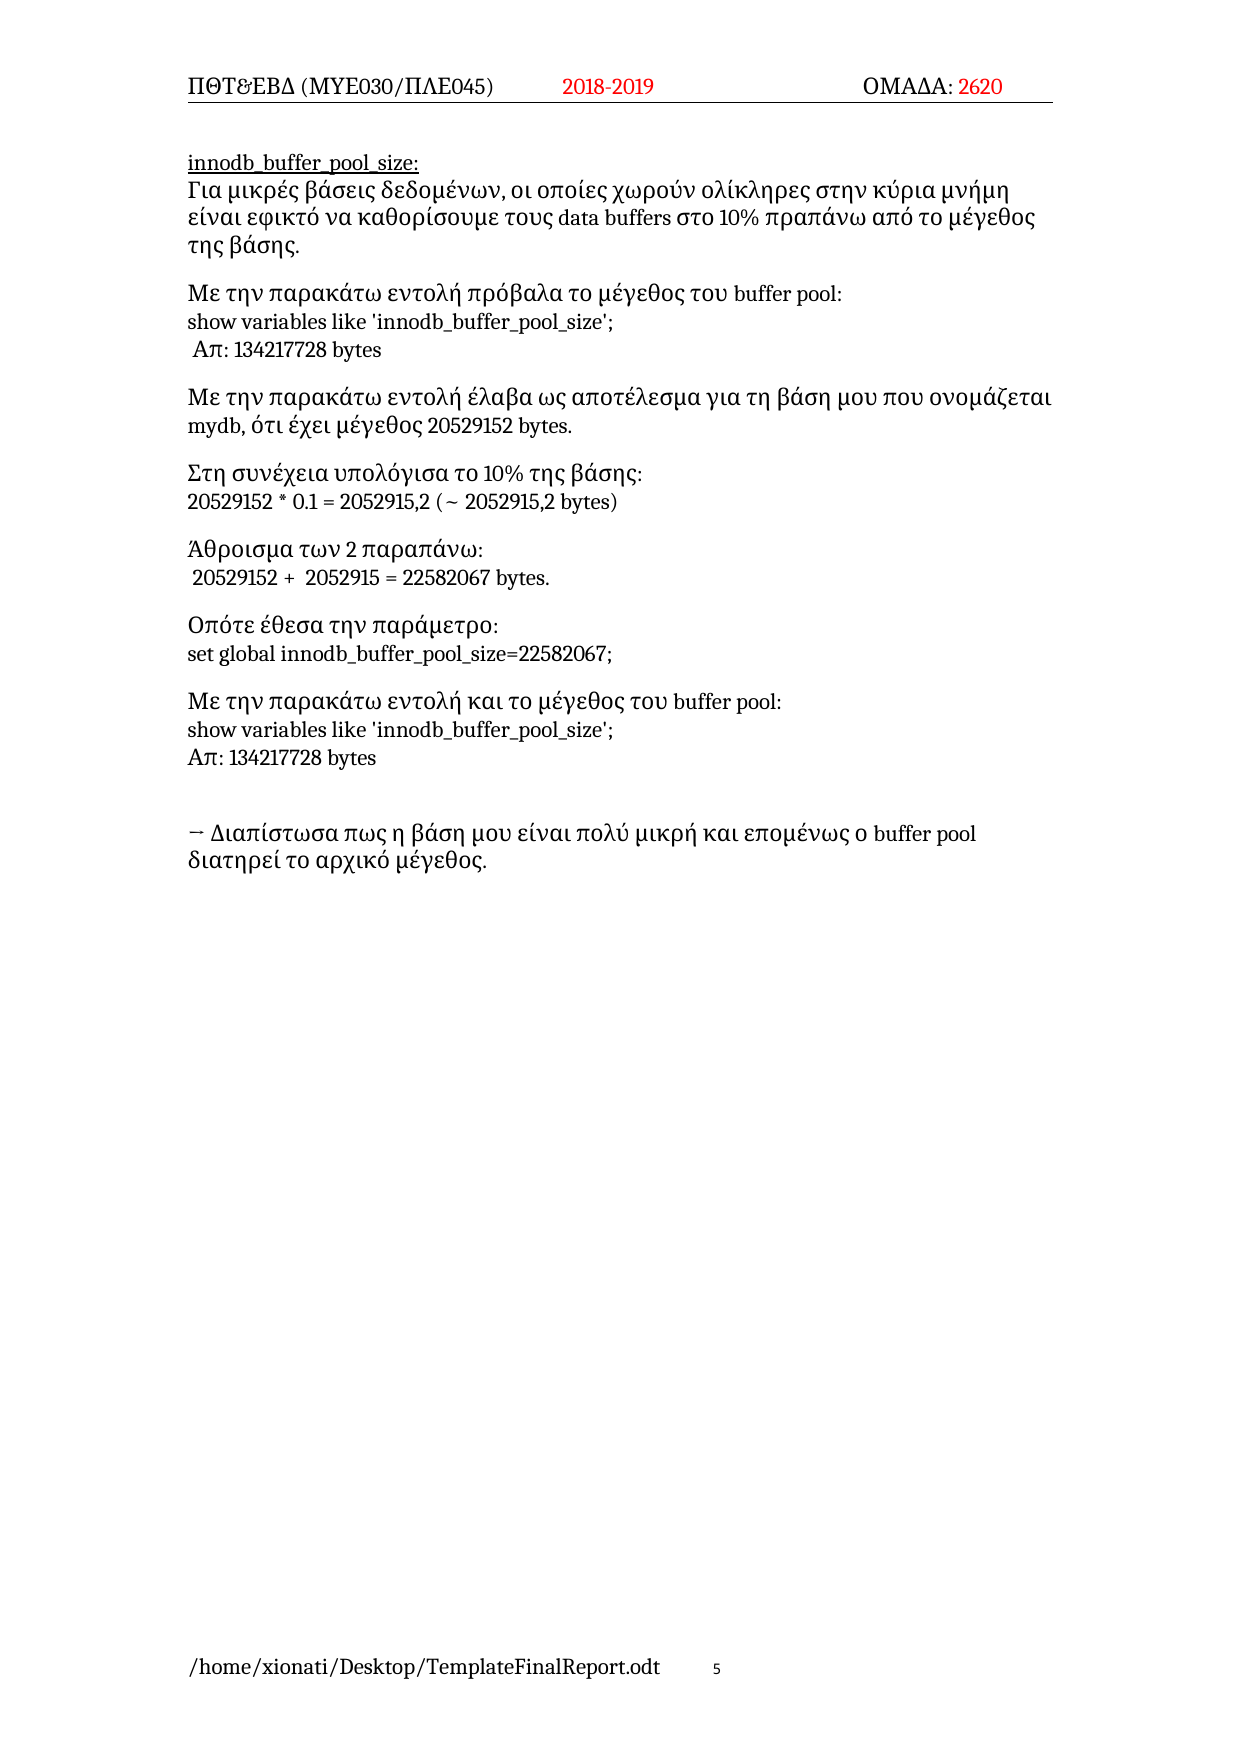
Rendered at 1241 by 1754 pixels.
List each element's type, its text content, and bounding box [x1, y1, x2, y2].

text Οπότε έθεσα την παράμετρο: set global innodb_buffer_pool_size=22582067; [187, 613, 1053, 667]
text innodb_buffer_pool_size: Για μικρές βάσεις δεδομένων, οι οποίες χωρούν ολίκληρες στην κύρια μνήμη είναι εφικτό να καθορίσουμε τους data buffers στο 10% πραπάνω από το μέγεθος της βάσης. [187, 150, 1053, 259]
text Με την παρακάτω εντολή και το μέγεθος του buffer pool: show variables like 'innodb_buffer_pool_size'; Απ: 134217728 bytes [187, 689, 1053, 771]
text → Διαπίστωσα πως η βάση μου είναι πολύ μικρή και επομένως ο buffer pool διατηρεί το αρχικό μέγεθος. [187, 793, 1053, 874]
text Στη συνέχεια υπολόγισα το 10% της βάσης: 20529152 * 0.1 = 2052915,2 (~ 2052915,2 bytes) [187, 461, 1053, 515]
text Με την παρακάτω εντολή έλαβα ως αποτέλεσμα για τη βάση μου που ονομάζεται mydb, ότι έχει μέγεθος 20529152 bytes. [187, 385, 1053, 439]
text Άθροισμα των 2 παραπάνω: 20529152 + 2052915 = 22582067 bytes. [187, 537, 1053, 591]
text Με την παρακάτω εντολή πρόβαλα το μέγεθος του buffer pool: show variables like 'innodb_buffer_pool_size'; Απ: 134217728 bytes [187, 281, 1053, 363]
